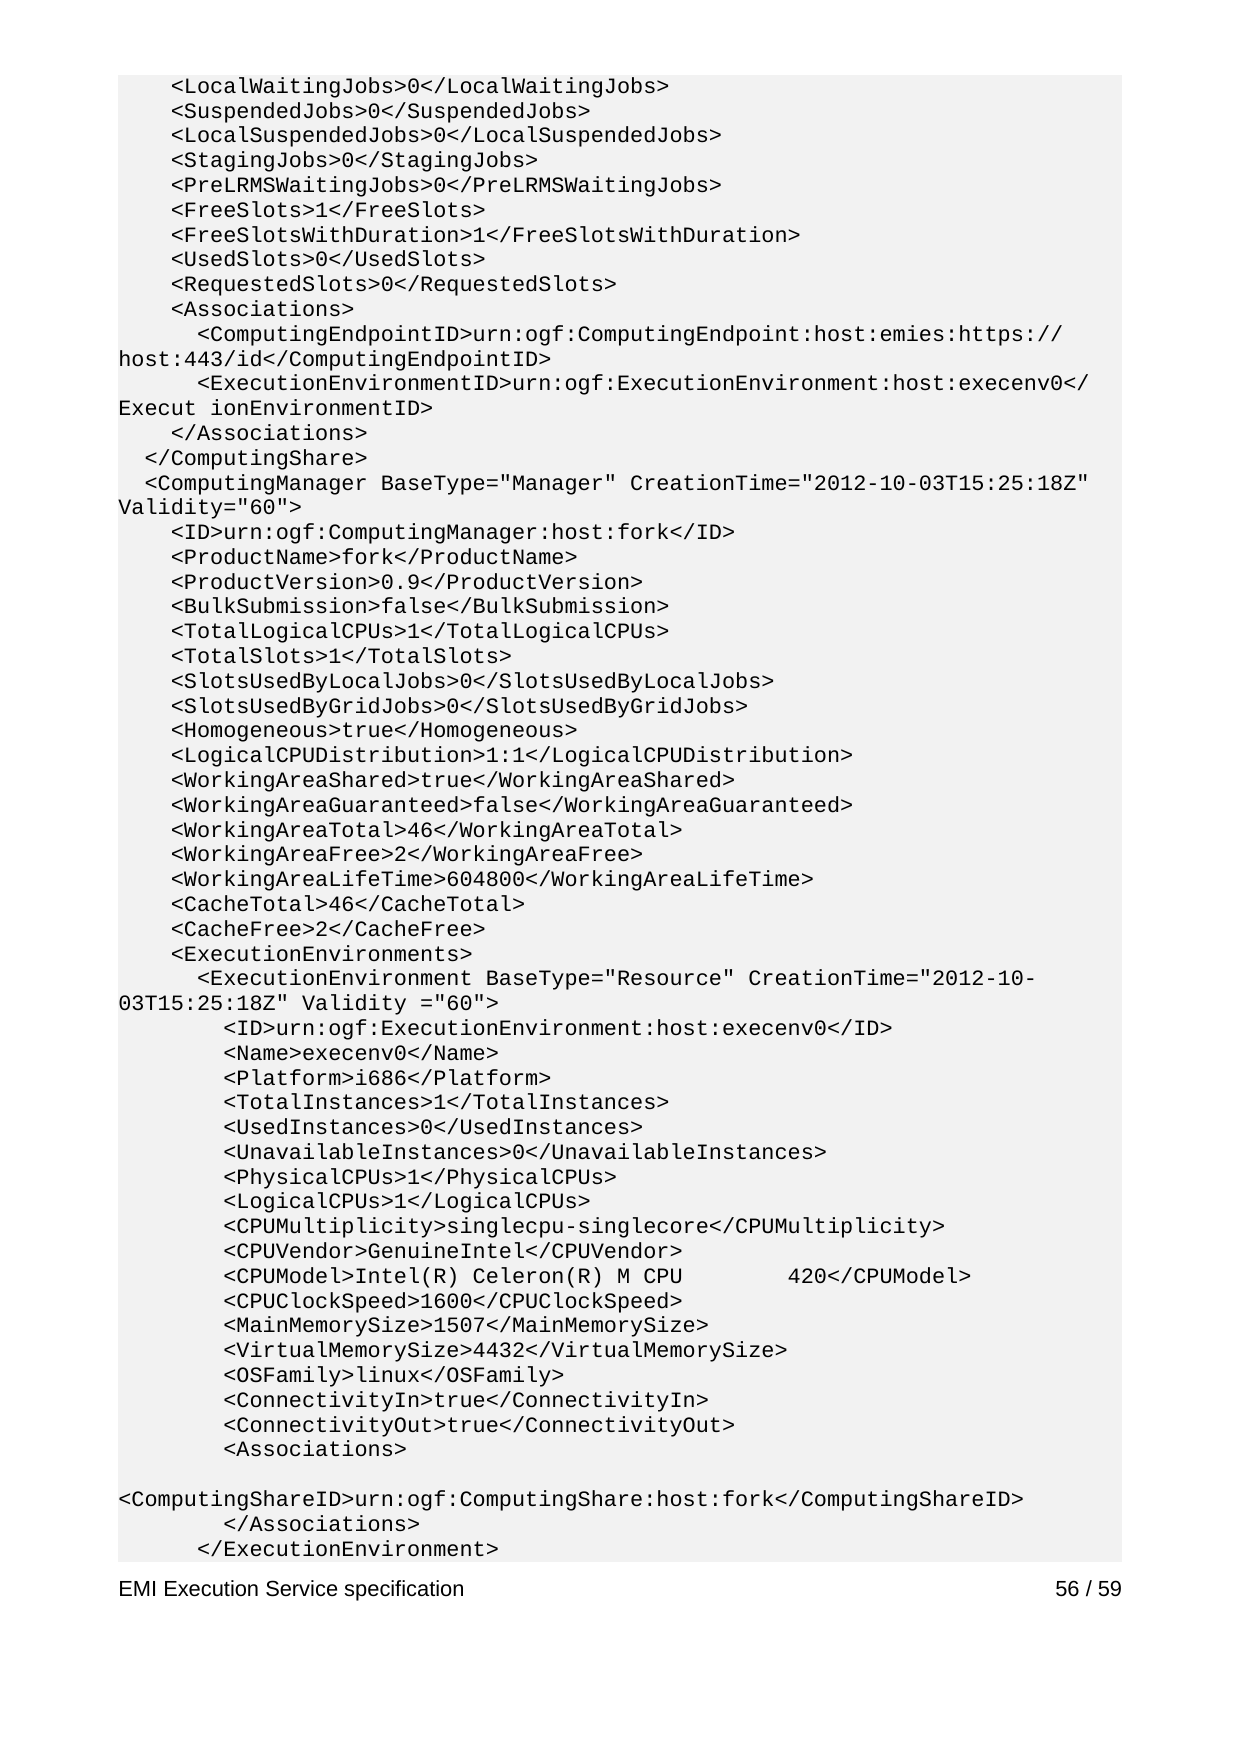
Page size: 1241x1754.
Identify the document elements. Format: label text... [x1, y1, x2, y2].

text <UsedSlots>0</UsedSlots> [118, 248, 1122, 273]
text <Name>execenv0</Name> [118, 1042, 1122, 1067]
text </Associations> [118, 422, 1122, 447]
text <FreeSlotsWithDuration>1</FreeSlotsWithDuration> [118, 224, 1122, 248]
text <WorkingAreaLifeTime>604800</WorkingAreaLifeTime> [118, 868, 1122, 893]
text </Associations> [118, 1513, 1122, 1538]
text <CPUModel>Intel(R) Celeron(R) M CPU 420</CPUModel> [118, 1265, 1122, 1290]
text <ComputingShareID>urn:ogf:ComputingShare:host:fork</ComputingShareID> [118, 1463, 1122, 1513]
text <WorkingAreaTotal>46</WorkingAreaTotal> [118, 819, 1122, 843]
text <TotalLogicalCPUs>1</TotalLogicalCPUs> [118, 620, 1122, 645]
text <OSFamily>linux</OSFamily> [118, 1364, 1122, 1389]
text <ProductVersion>0.9</ProductVersion> [118, 571, 1122, 596]
text <ExecutionEnvironment BaseType="Resource" CreationTime="2012-10-03T15:25:18Z" Validity ="60"> [118, 967, 1122, 1017]
text <Associations> [118, 1438, 1122, 1463]
text <ConnectivityOut>true</ConnectivityOut> [118, 1414, 1122, 1438]
text <BulkSubmission>false</BulkSubmission> [118, 596, 1122, 620]
text <ID>urn:ogf:ComputingManager:host:fork</ID> [118, 521, 1122, 546]
text <WorkingAreaShared>true</WorkingAreaShared> [118, 769, 1122, 794]
text <UsedInstances>0</UsedInstances> [118, 1116, 1122, 1141]
text <RequestedSlots>0</RequestedSlots> [118, 273, 1122, 298]
text <LocalWaitingJobs>0</LocalWaitingJobs> [118, 75, 1122, 100]
text <FreeSlots>1</FreeSlots> [118, 199, 1122, 224]
text <LocalSuspendedJobs>0</LocalSuspendedJobs> [118, 124, 1122, 149]
text </ComputingShare> [118, 447, 1122, 472]
text <UnavailableInstances>0</UnavailableInstances> [118, 1141, 1122, 1166]
text <TotalInstances>1</TotalInstances> [118, 1091, 1122, 1116]
text <WorkingAreaGuaranteed>false</WorkingAreaGuaranteed> [118, 794, 1122, 819]
text <ExecutionEnvironments> [118, 943, 1122, 967]
text <CPUVendor>GenuineIntel</CPUVendor> [118, 1240, 1122, 1265]
text <Platform>i686</Platform> [118, 1067, 1122, 1091]
text <MainMemorySize>1507</MainMemorySize> [118, 1314, 1122, 1339]
text <WorkingAreaFree>2</WorkingAreaFree> [118, 843, 1122, 868]
text <CacheFree>2</CacheFree> [118, 918, 1122, 943]
text <ExecutionEnvironmentID>urn:ogf:ExecutionEnvironment:host:execenv0</Execut ionEnvironmentID> [118, 372, 1122, 422]
text <SlotsUsedByGridJobs>0</SlotsUsedByGridJobs> [118, 695, 1122, 719]
text <ConnectivityIn>true</ConnectivityIn> [118, 1389, 1122, 1414]
text <SuspendedJobs>0</SuspendedJobs> [118, 100, 1122, 124]
text <ComputingManager BaseType="Manager" CreationTime="2012-10-03T15:25:18Z" Validity="60"> [118, 472, 1122, 521]
text <StagingJobs>0</StagingJobs> [118, 149, 1122, 174]
text <Associations> [118, 298, 1122, 323]
text <SlotsUsedByLocalJobs>0</SlotsUsedByLocalJobs> [118, 670, 1122, 695]
text <PhysicalCPUs>1</PhysicalCPUs> [118, 1166, 1122, 1191]
text <CacheTotal>46</CacheTotal> [118, 893, 1122, 918]
text <PreLRMSWaitingJobs>0</PreLRMSWaitingJobs> [118, 174, 1122, 199]
text <CPUMultiplicity>singlecpu-singlecore</CPUMultiplicity> [118, 1215, 1122, 1240]
text <LogicalCPUs>1</LogicalCPUs> [118, 1191, 1122, 1215]
text </ExecutionEnvironment> [118, 1538, 1122, 1562]
text <CPUClockSpeed>1600</CPUClockSpeed> [118, 1290, 1122, 1314]
text <Homogeneous>true</Homogeneous> [118, 719, 1122, 744]
text <LogicalCPUDistribution>1:1</LogicalCPUDistribution> [118, 744, 1122, 769]
text <TotalSlots>1</TotalSlots> [118, 645, 1122, 670]
text <ProductName>fork</ProductName> [118, 546, 1122, 571]
text <ID>urn:ogf:ExecutionEnvironment:host:execenv0</ID> [118, 1017, 1122, 1042]
text <VirtualMemorySize>4432</VirtualMemorySize> [118, 1339, 1122, 1364]
text <ComputingEndpointID>urn:ogf:ComputingEndpoint:host:emies:https://host:443/id</ComputingEndpointID> [118, 323, 1122, 372]
